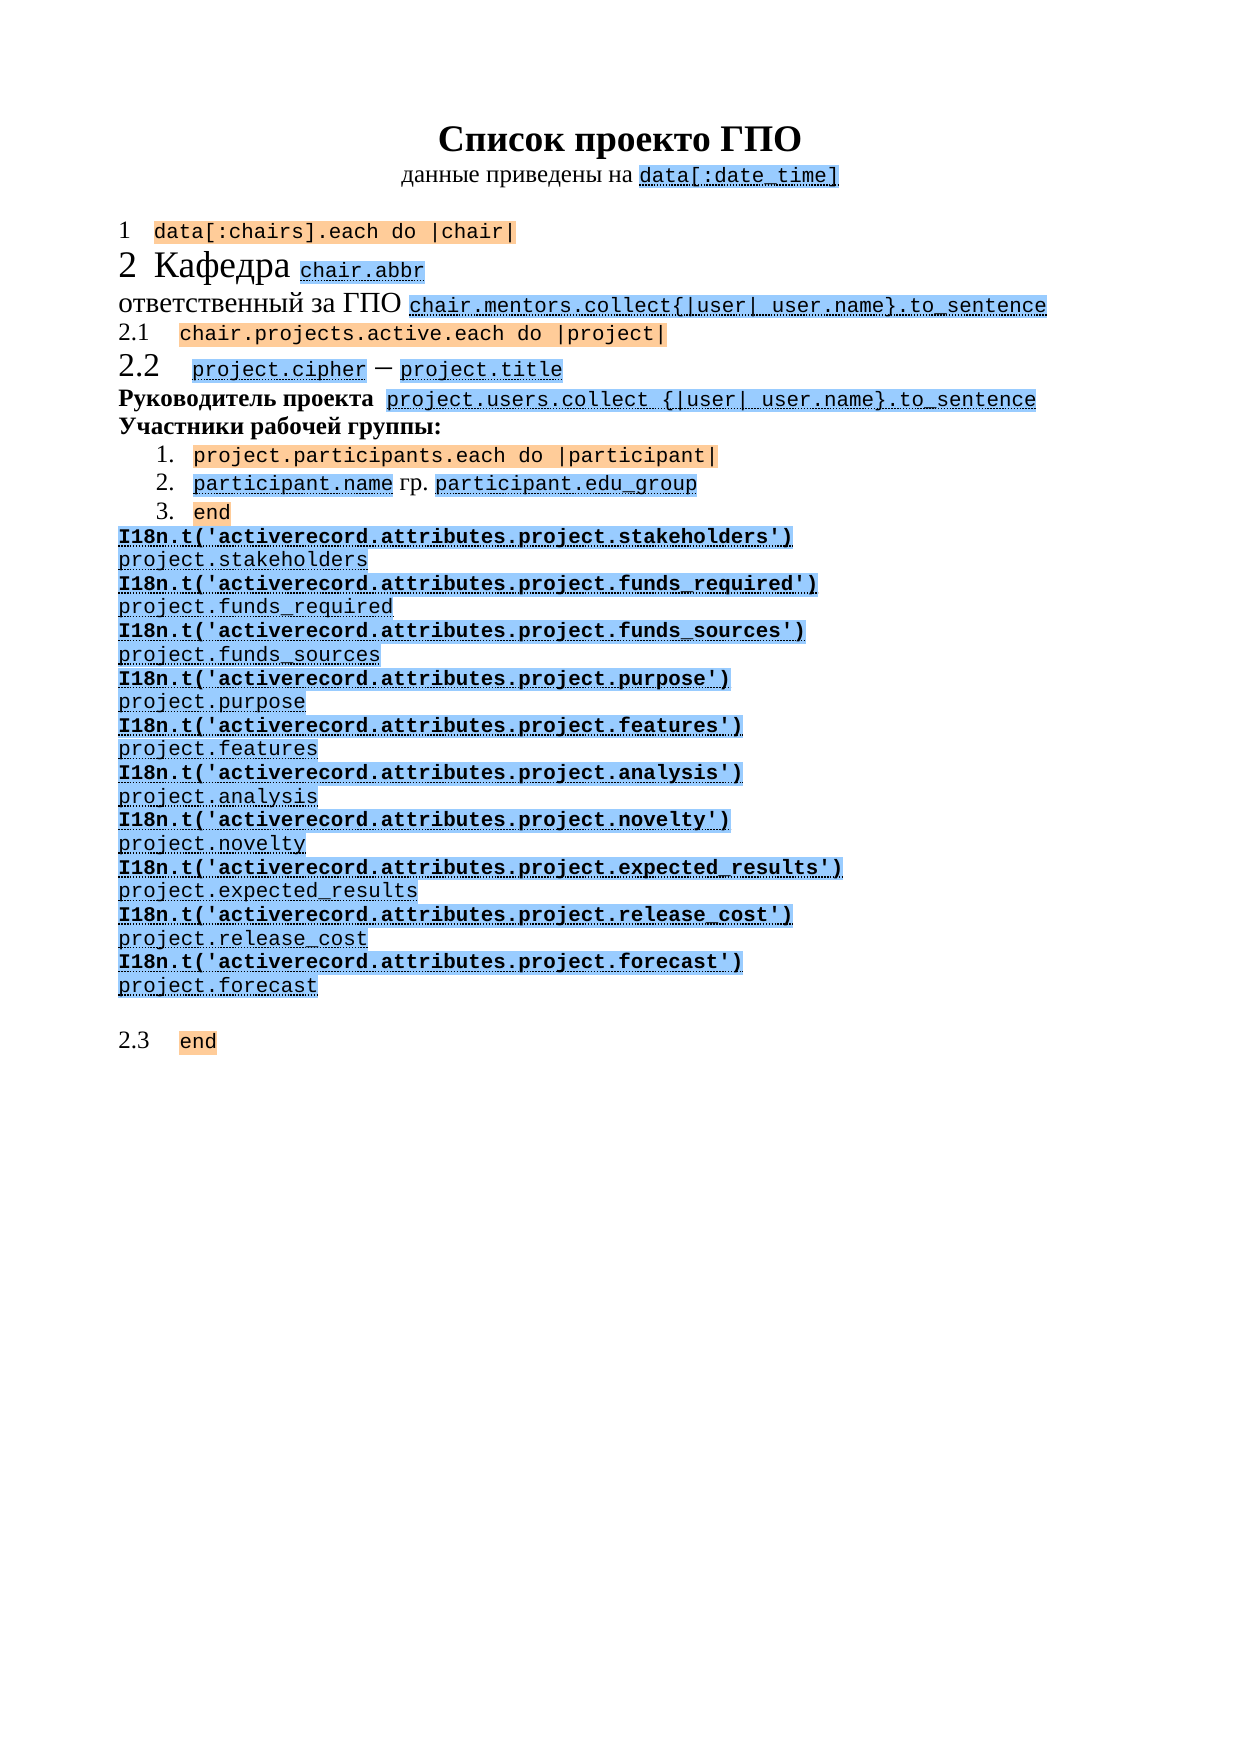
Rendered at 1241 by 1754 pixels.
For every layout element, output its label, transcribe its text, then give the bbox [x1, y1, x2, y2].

text данные приведены на data[:date_time] [118, 160, 1122, 188]
text I18n.t('activerecord.attributes.project.expected_results') [843, 857, 1122, 880]
text I18n.t('activerecord.attributes.project.forecast') [743, 951, 1122, 975]
text project.features [118, 738, 1122, 762]
text I18n.t('activerecord.attributes.project.funds_sources') [806, 620, 1122, 644]
text project.expected_results [418, 880, 1122, 904]
text Участники рабочей группы: [118, 412, 1122, 440]
text I18n.t('activerecord.attributes.project.purpose') [118, 667, 1122, 691]
text project.release_cost [368, 928, 1122, 951]
text project.analysis [318, 786, 1122, 809]
text ответственный за ГПО chair.mentors.collect{|user| user.name}.to_sentence [118, 286, 1122, 318]
text I18n.t('activerecord.attributes.project.release_cost') [793, 904, 1122, 928]
text I18n.t('activerecord.attributes.project.funds_required') [818, 573, 1122, 597]
list Кафедра chair.abbr [118, 244, 1122, 286]
text I18n.t('activerecord.attributes.project.novelty') [731, 809, 1122, 833]
text project.novelty [306, 833, 1122, 857]
text Список проекто ГПО [118, 118, 1122, 160]
list participant.name гр. participant.edu_group [156, 468, 1122, 497]
text I18n.t('activerecord.attributes.project.analysis') [743, 762, 1122, 786]
list end [118, 1026, 1122, 1055]
list project.cipher – project.title [118, 347, 1122, 384]
text project.funds_sources [381, 644, 1122, 667]
text project.purpose [306, 691, 1122, 715]
text I18n.t('activerecord.attributes.project.features') [743, 715, 1122, 738]
list project.participants.each do |participant| [156, 440, 1122, 468]
text Руководитель проекта project.users.collect {|user| user.name}.to_sentence [118, 384, 1122, 412]
list data[:chairs].each do |chair| [118, 216, 1122, 244]
text project.stakeholders [368, 549, 1122, 573]
text I18n.t('activerecord.attributes.project.stakeholders') [793, 526, 1122, 549]
list chair.projects.active.each do |project| [118, 318, 1122, 347]
text project.forecast [318, 975, 1122, 998]
list end [156, 497, 1122, 526]
text project.funds_required [393, 597, 1122, 620]
